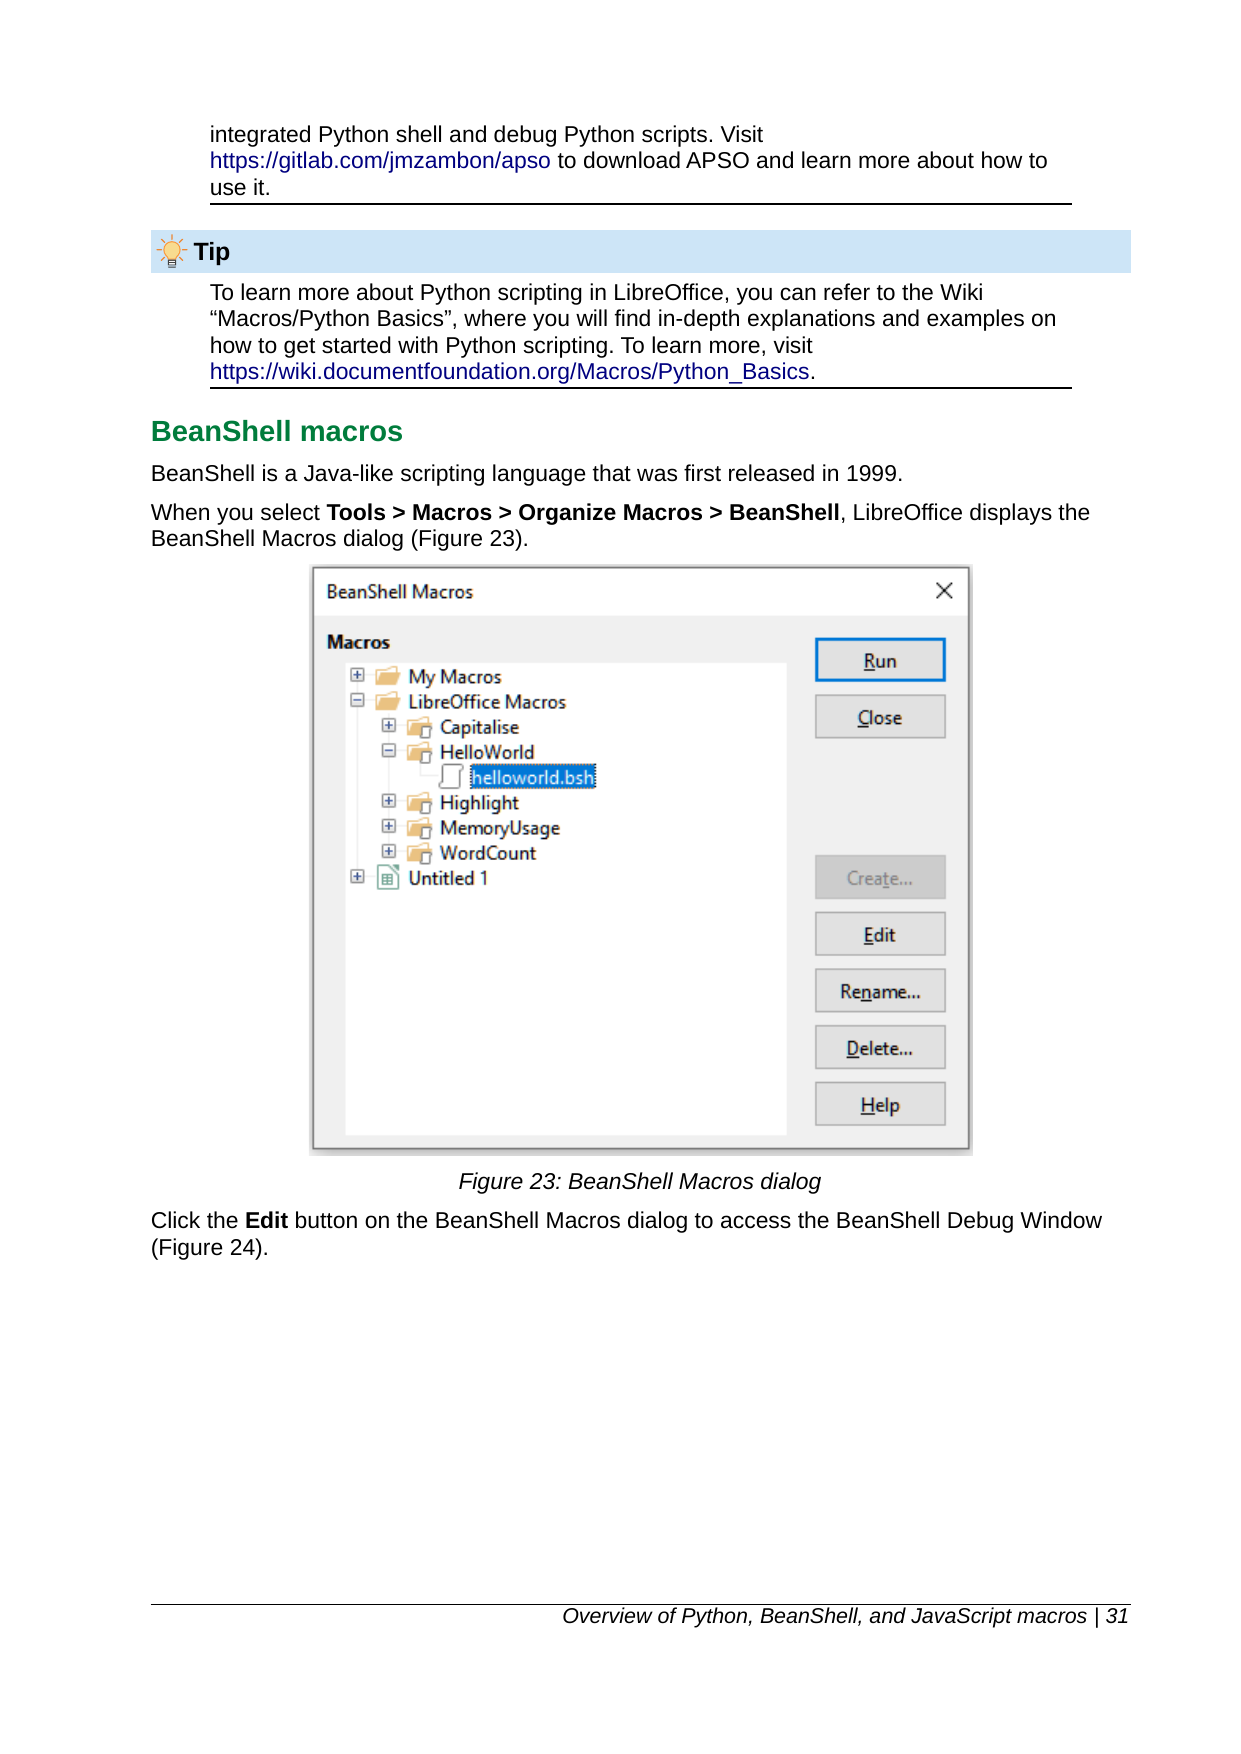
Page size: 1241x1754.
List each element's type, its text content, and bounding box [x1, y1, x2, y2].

text Figure 23: BeanShell Macros dialog [309, 1168, 973, 1195]
text BeanShell is a Java-like scripting language that was first released in 1999. [151, 460, 1131, 487]
text When you select Tools > Macros > Organize Macros > BeanShell, LibreOffice displays the BeanShell Macros dialog (Figure 23). [151, 499, 1131, 552]
subtitle Tip [151, 230, 1131, 273]
picture [308, 564, 973, 1156]
text integrated Python shell and debug Python scripts. Visit https://gitlab.com/jmzambon/apso to download APSO and learn more about how to use it. [209, 121, 1072, 205]
text Click the Edit button on the BeanShell Macros dialog to access the BeanShell Debug Window (Figure 24). [151, 1207, 1131, 1260]
text To learn more about Python scripting in LibreOffice, you can refer to the Wiki “Macros/Python Basics”, where you will find in-depth explanations and examples on how to get started with Python scripting. To learn more, visit https://wiki.documentfoundation.org/Macros/Python_Basics. [209, 279, 1072, 389]
subtitle BeanShell macros [151, 414, 1131, 448]
